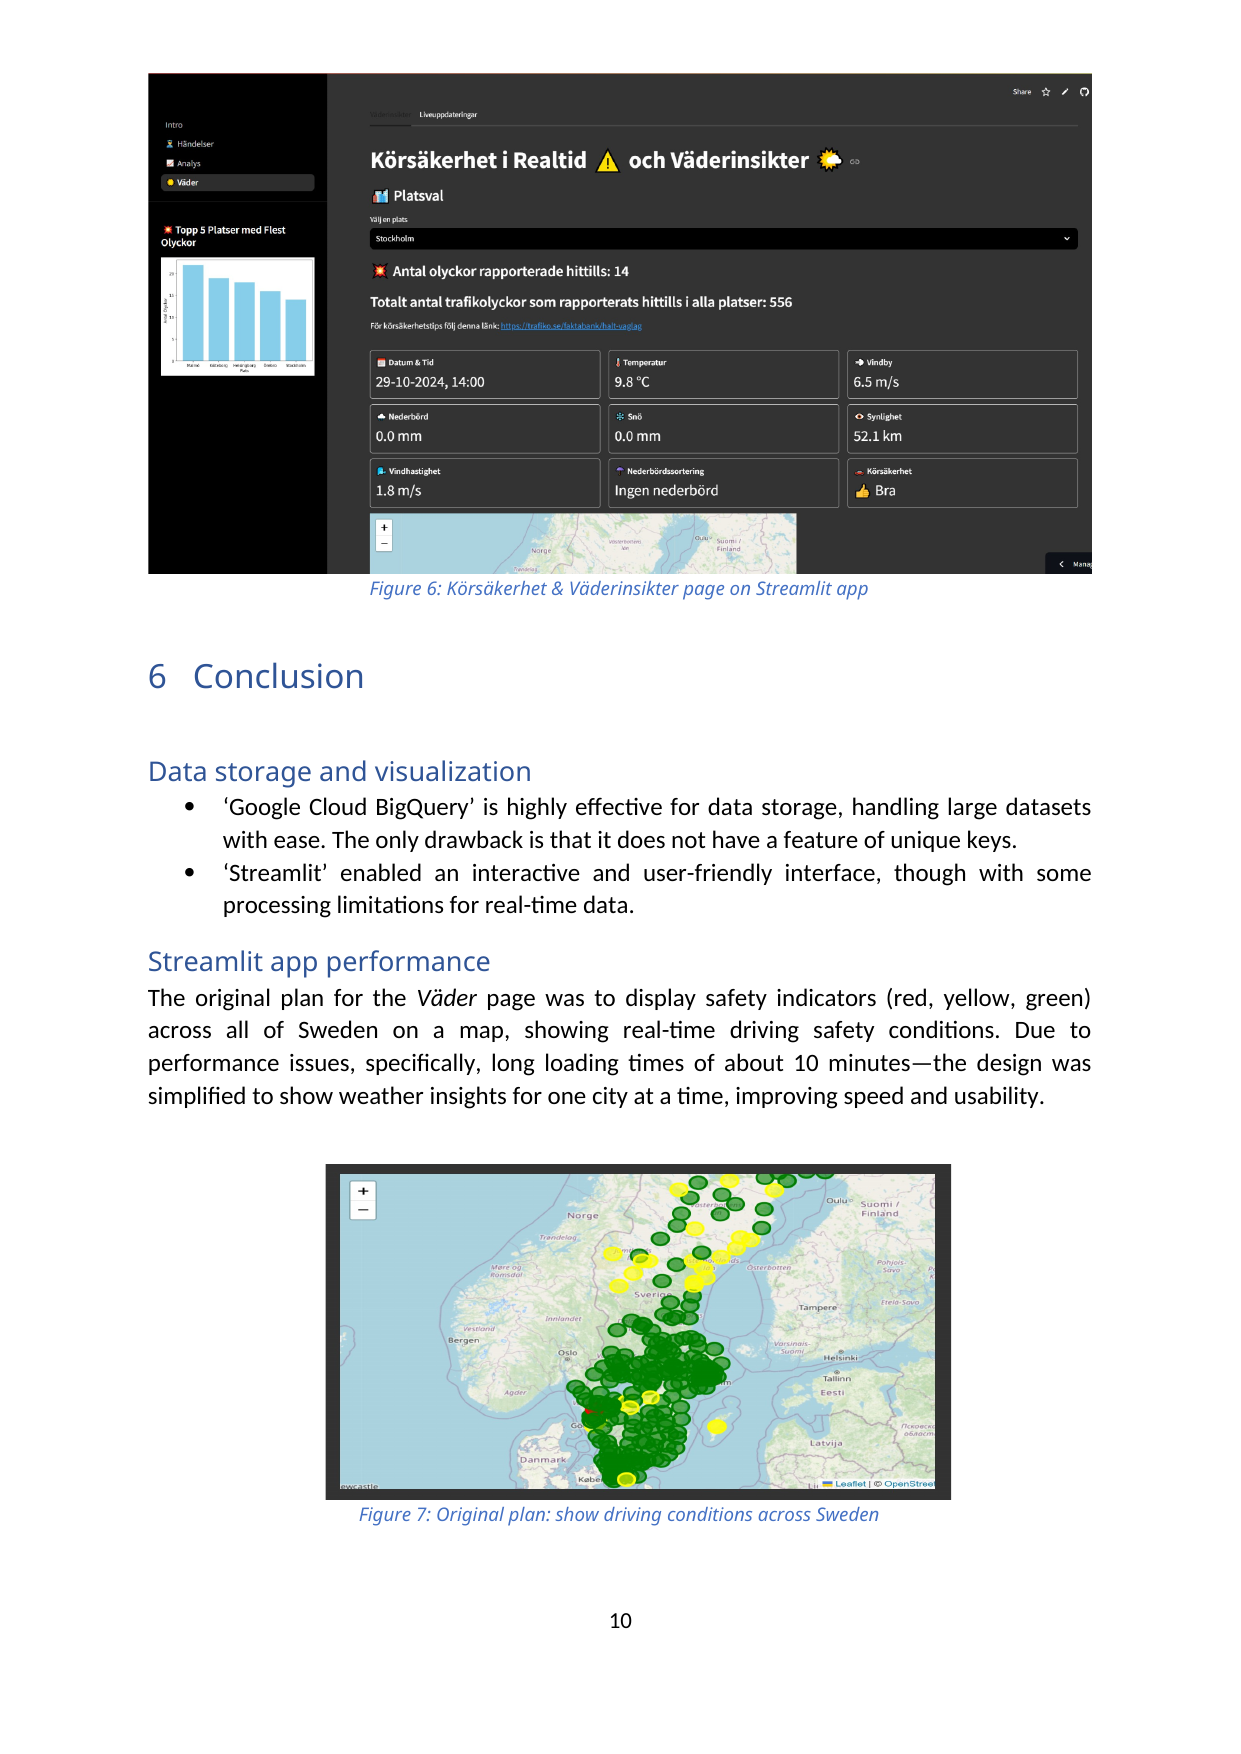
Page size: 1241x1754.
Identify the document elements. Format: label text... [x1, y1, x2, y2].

subtitle Streamlit app performance [148, 943, 1093, 979]
list ‘Google Cloud BigQuery’ is highly effective for data storage, handling large datasets with ease. The only drawback is that it does not have a feature of unique keys. [185, 791, 1093, 854]
text Figure 6: Körsäkerhet & Väderinsikter page on Streamlit app [148, 74, 1093, 601]
subtitle Data storage and visualization [148, 752, 1093, 789]
subtitle Conclusion [148, 653, 1093, 698]
text The original plan for the Väder page was to display safety indicators (red, yellow, green) across all of Sweden on a map, showing real-time driving safety conditions. Due to performance issues, specifically, long loading times of about 10 minutes—the design was simplified to show weather insights for one city at a time, improving speed and usability. [148, 982, 1093, 1110]
text Figure 7: Original plan: show driving conditions across Sweden [148, 1142, 1093, 1527]
list ‘Streamlit’ enabled an interactive and user-friendly interface, though with some processing limitations for real-time data. [185, 857, 1093, 920]
